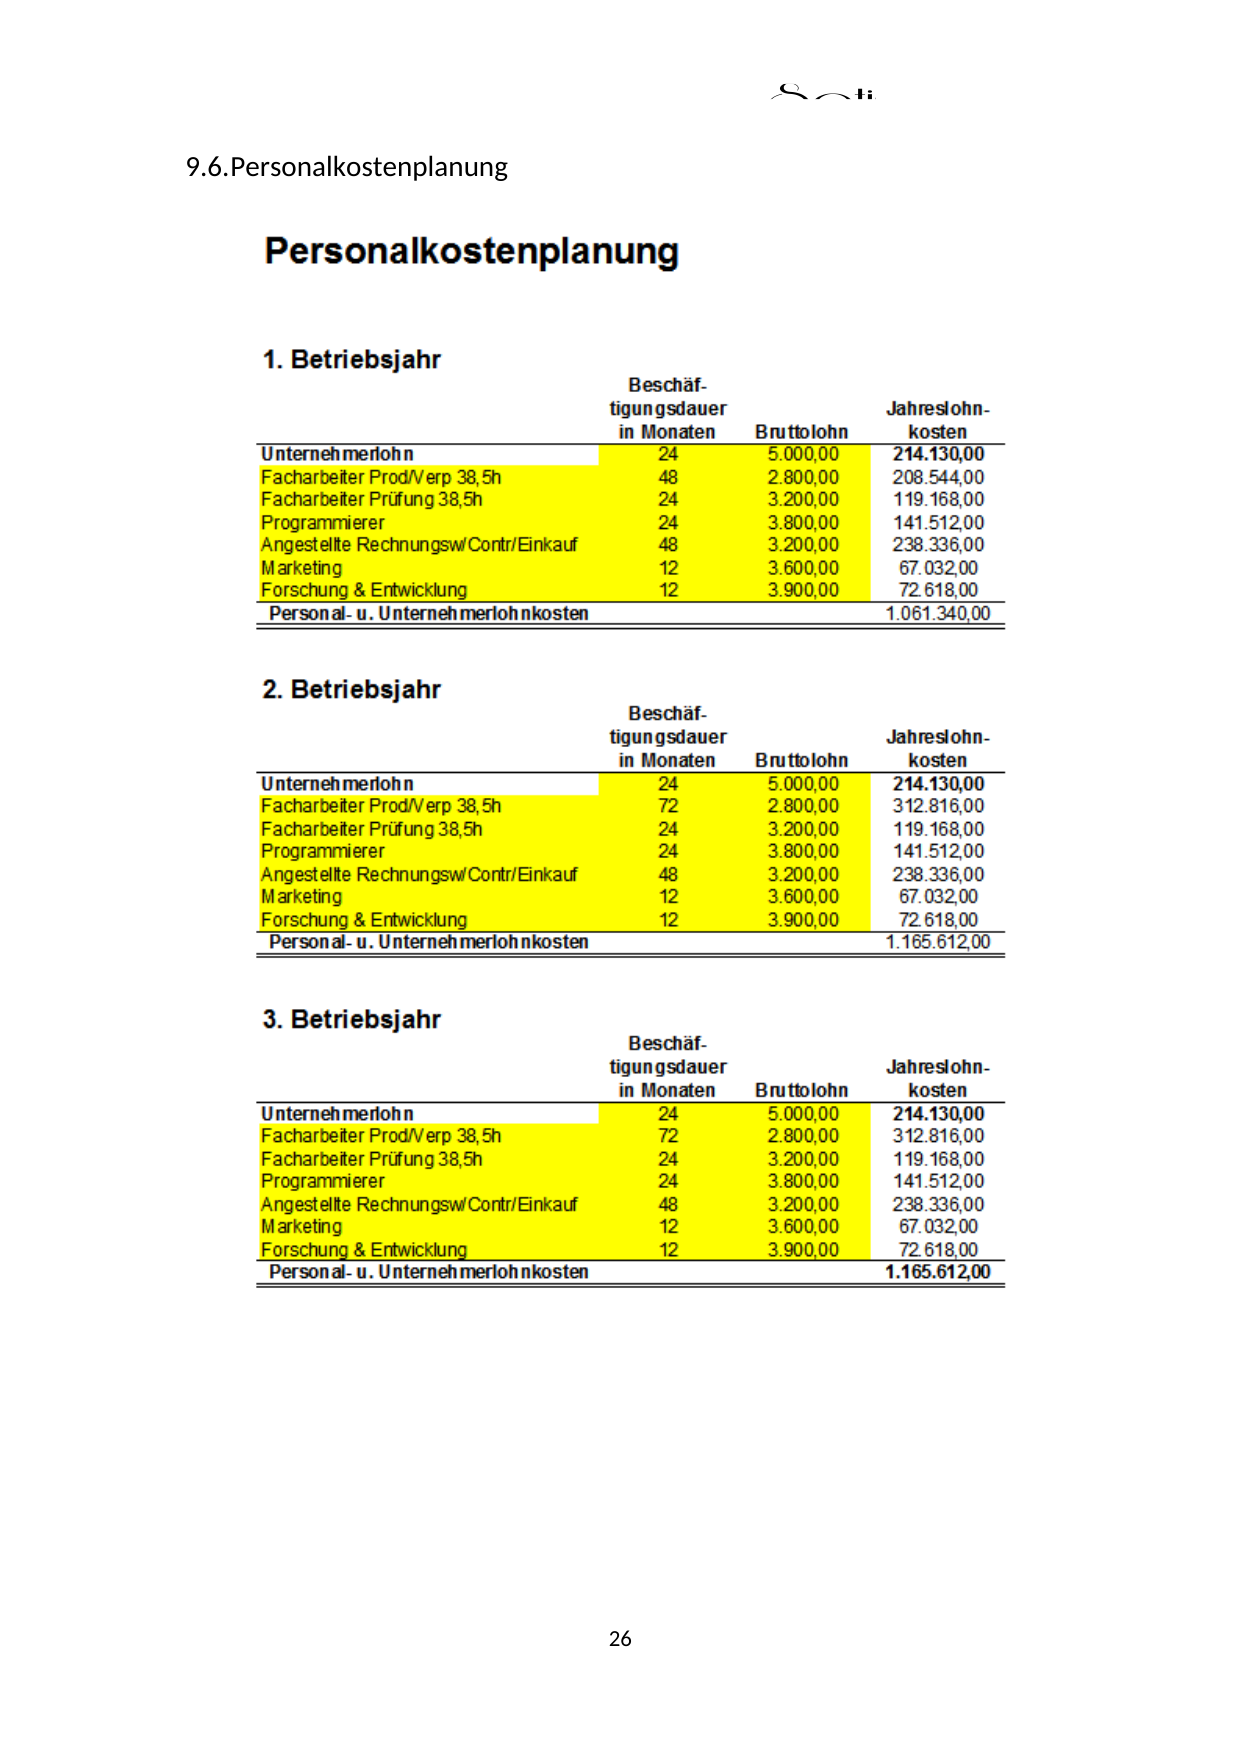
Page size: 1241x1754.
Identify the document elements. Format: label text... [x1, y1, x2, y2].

picture [911, 83, 1097, 130]
picture [230, 209, 1082, 1349]
list Personalkostenplanung [185, 148, 1093, 183]
